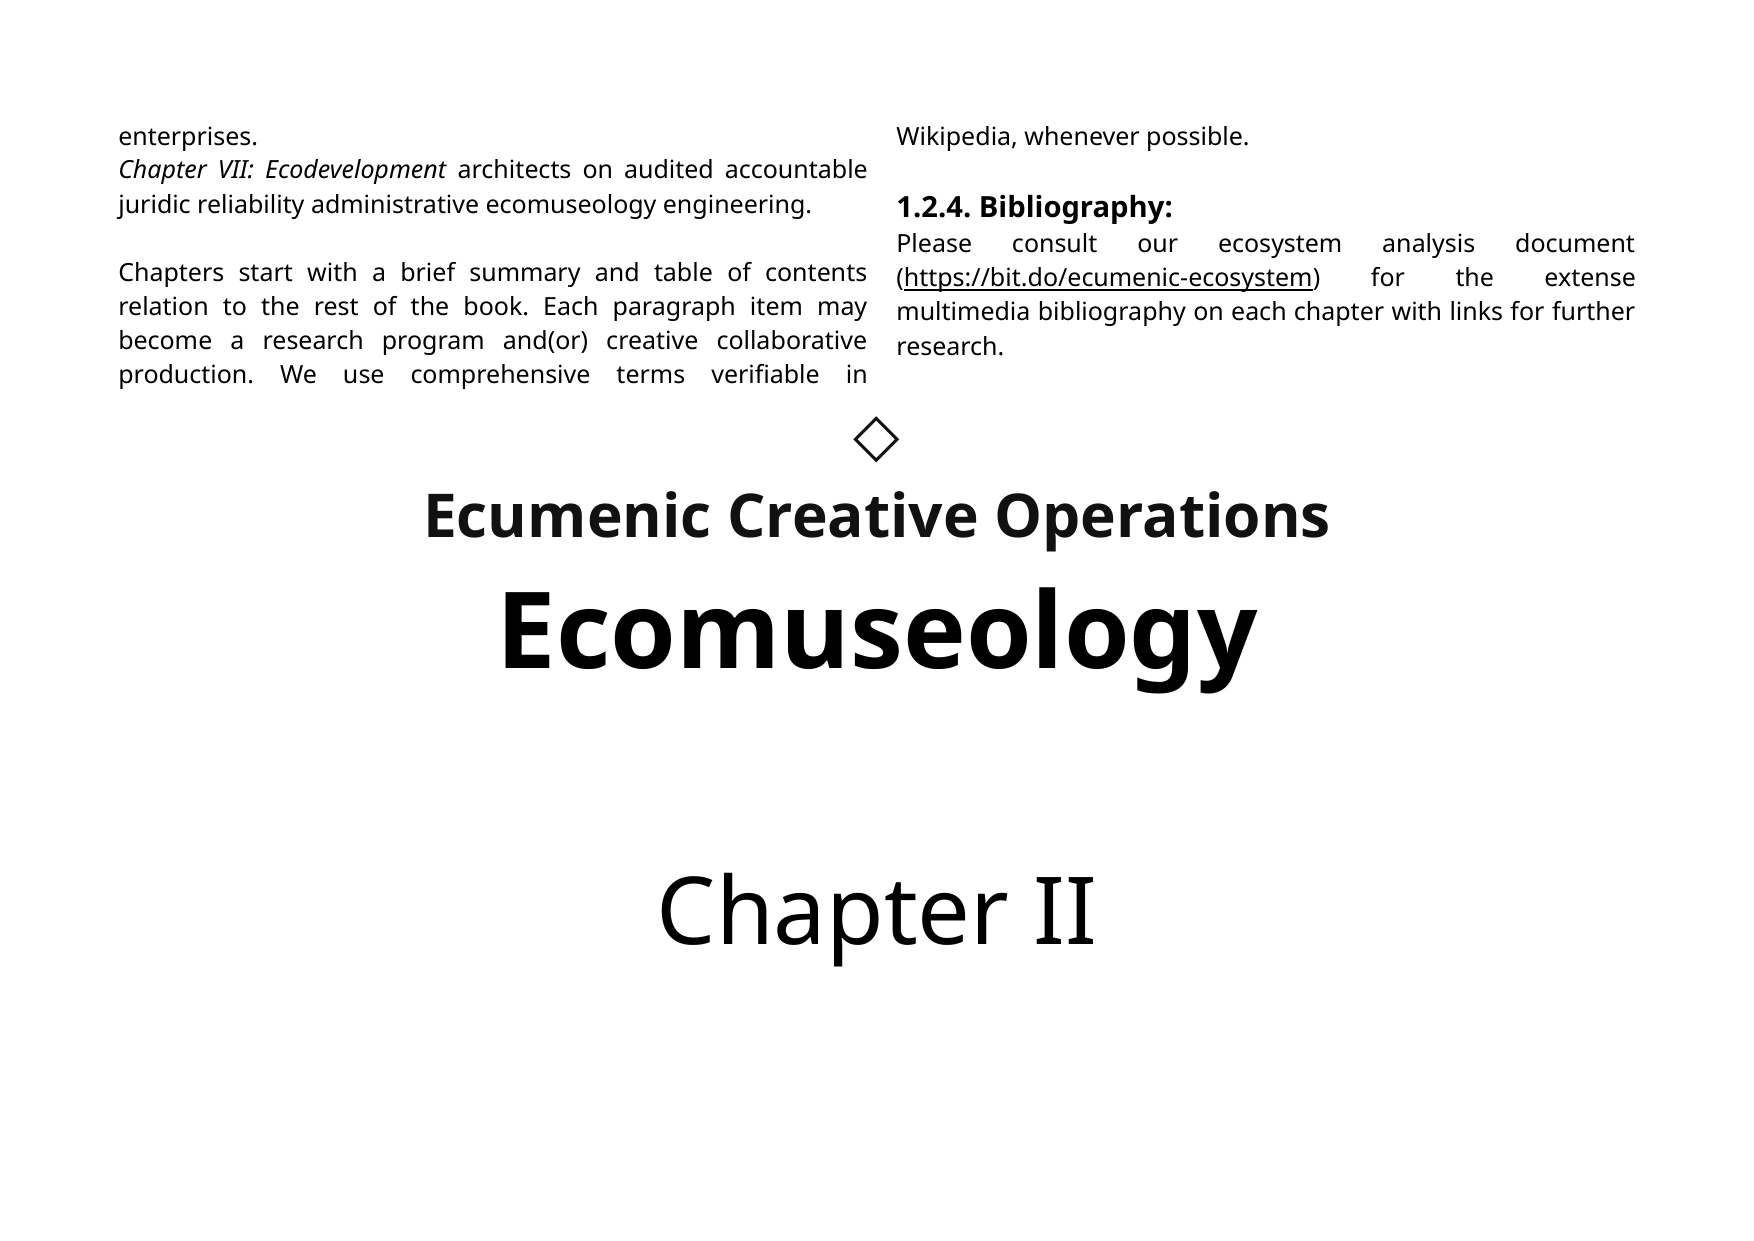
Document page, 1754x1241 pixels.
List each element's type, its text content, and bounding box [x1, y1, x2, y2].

text Chapter VII: Ecodevelopment architects on audited accountable juridic reliability administrative ecomuseology engineering. [118, 152, 868, 220]
text Chapters start with a brief summary and table of contents relation to the rest of the book. Each paragraph item may become a research program and(or) creative collaborative production. We use comprehensive terms verifiable in [118, 254, 868, 391]
text Please consult our ecosystem analysis document (https://bit.do/ecumenic-ecosystem) for the extense multimedia bibliography on each chapter with links for further research. [896, 226, 1636, 362]
text ◇ [118, 391, 1636, 473]
text Ecomuseology [118, 555, 1636, 700]
text 1.2.4. Bibliography: [896, 186, 1636, 226]
text Wikipedia, whenever possible. [896, 118, 1636, 152]
text Chapter II [118, 844, 1636, 972]
text Ecumenic Creative Operations [118, 473, 1636, 555]
text enterprises. [118, 118, 868, 152]
